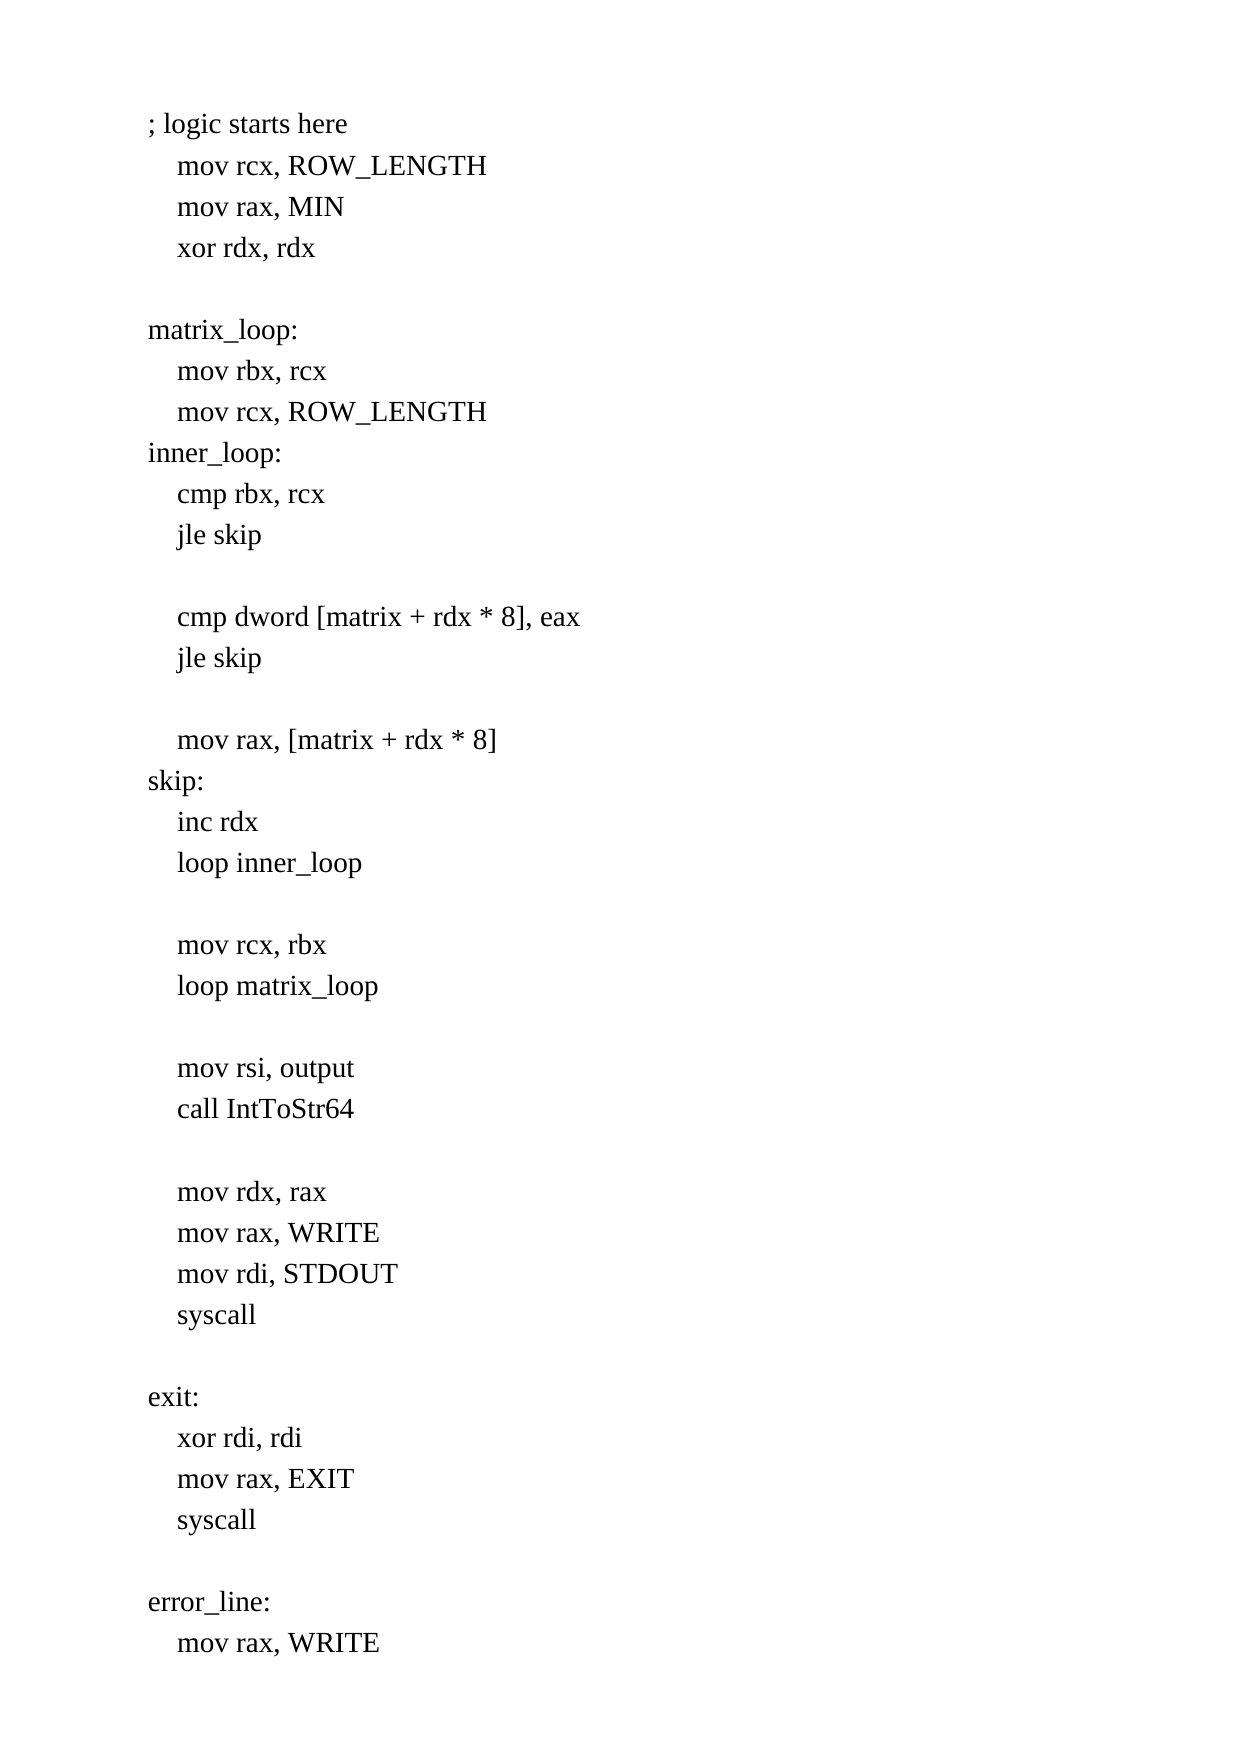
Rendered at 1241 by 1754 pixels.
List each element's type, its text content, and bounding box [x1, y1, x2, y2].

text matrix_loop: [148, 312, 1181, 345]
text inc rdx [148, 804, 1181, 838]
text mov rax, [matrix + rdx * 8] [148, 722, 1181, 756]
text mov rbx, rcx [148, 353, 1181, 386]
text mov rax, WRITE [148, 1625, 1181, 1659]
text mov rax, MIN [148, 189, 1181, 222]
text call IntToStr64 [148, 1092, 1181, 1125]
text jle skip [148, 517, 1181, 551]
text mov rcx, ROW_LENGTH [148, 148, 1181, 181]
text cmp dword [matrix + rdx * 8], eax [148, 599, 1181, 633]
text xor rdi, rdi [148, 1420, 1181, 1453]
text mov rcx, ROW_LENGTH [148, 394, 1181, 427]
text xor rdx, rdx [148, 230, 1181, 263]
text mov rdx, rax [148, 1174, 1181, 1207]
text mov rcx, rbx [148, 927, 1181, 961]
text mov rsi, output [148, 1051, 1181, 1084]
text syscall [148, 1502, 1181, 1536]
text syscall [148, 1297, 1181, 1330]
text loop inner_loop [148, 845, 1181, 879]
text mov rax, EXIT [148, 1461, 1181, 1494]
text error_line: [148, 1584, 1181, 1618]
text loop matrix_loop [148, 968, 1181, 1002]
text mov rdi, STDOUT [148, 1256, 1181, 1289]
text mov rax, WRITE [148, 1215, 1181, 1248]
text skip: [148, 763, 1181, 797]
text cmp rbx, rcx [148, 476, 1181, 509]
text ; logic starts here [148, 107, 1181, 140]
text exit: [148, 1379, 1181, 1412]
text inner_loop: [148, 435, 1181, 468]
text jle skip [148, 640, 1181, 674]
